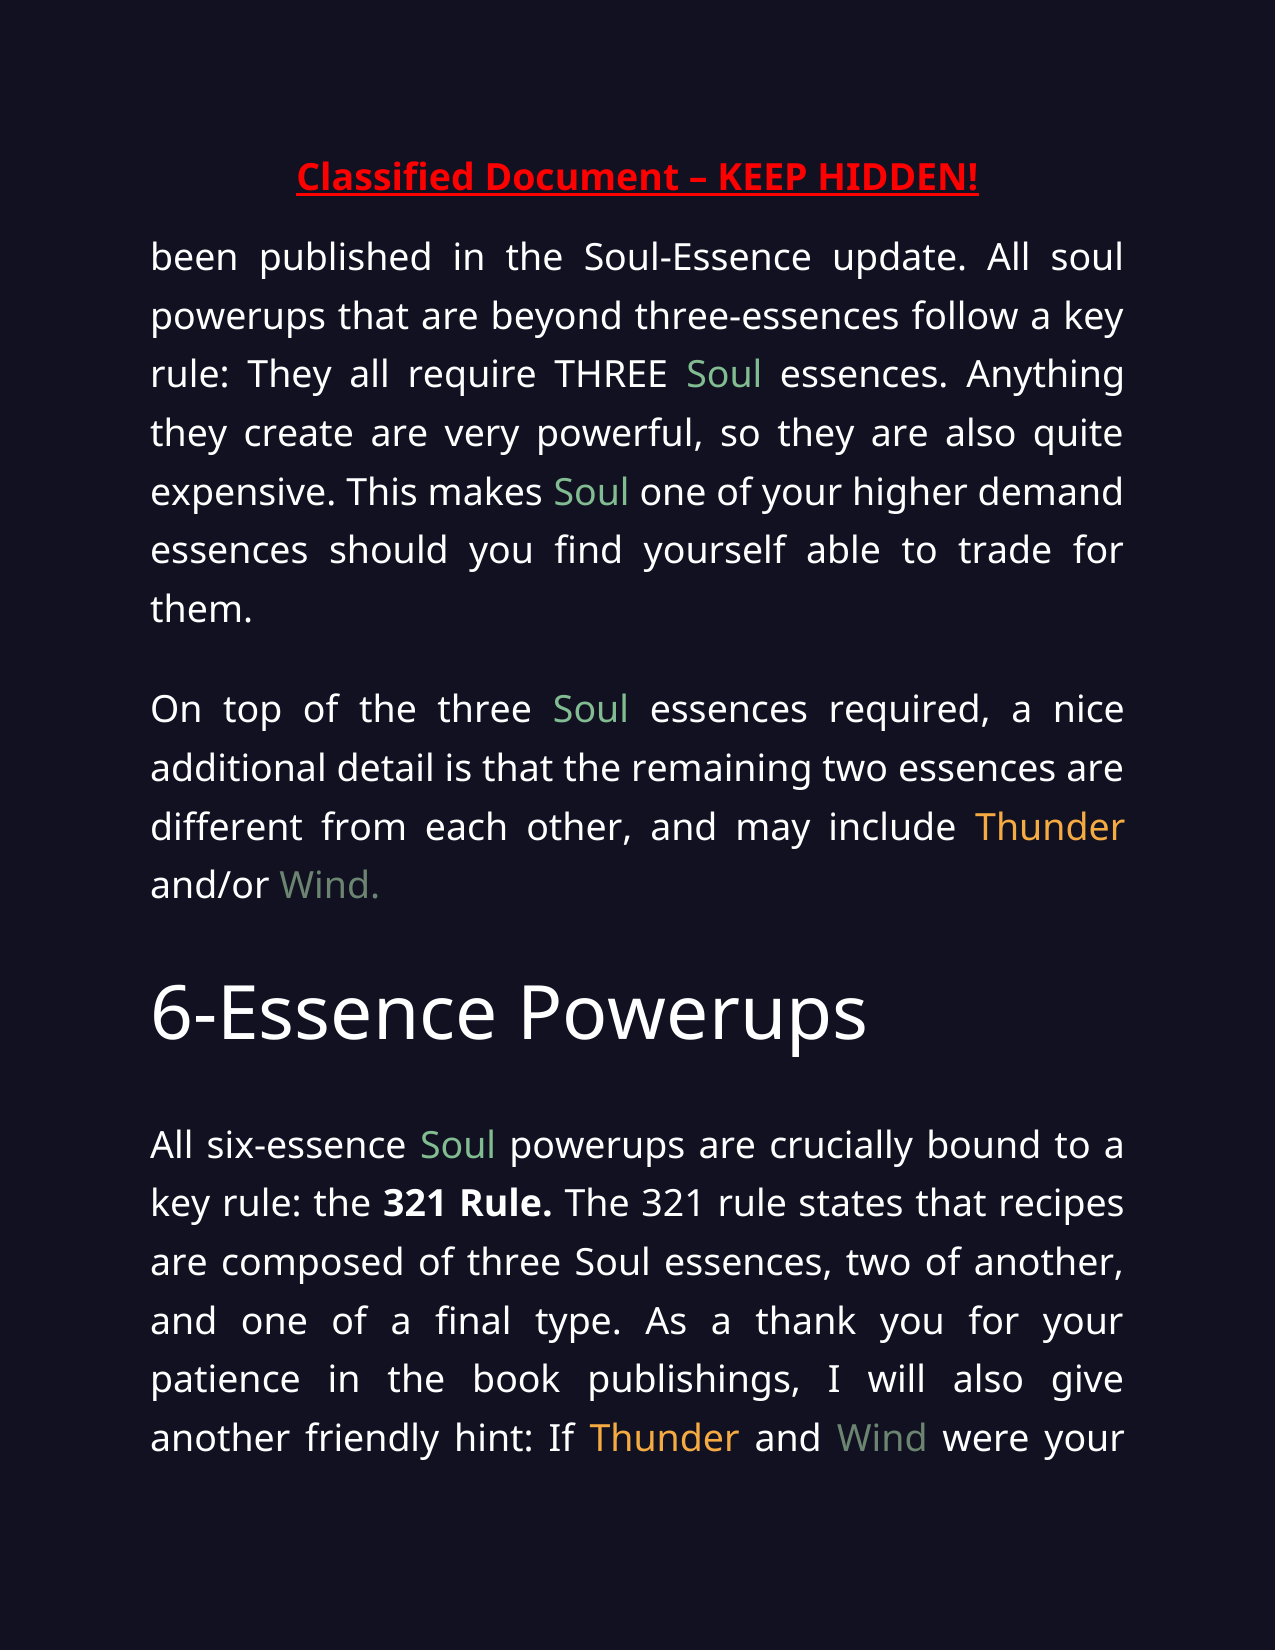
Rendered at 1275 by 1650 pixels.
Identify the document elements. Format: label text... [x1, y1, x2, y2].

text been published in the Soul-Essence update. All soul powerups that are beyond three-essences follow a key rule: They all require THREE Soul essences. Anything they create are very powerful, so they are also quite expensive. This makes Soul one of your higher demand essences should you find yourself able to trade for them. [150, 231, 1125, 633]
text On top of the three Soul essences required, a nice additional detail is that the remaining two essences are different from each other, and may include Thunder and/or Wind. [150, 683, 1125, 910]
subtitle 6-Essence Powerups [150, 959, 1125, 1061]
text All six-essence Soul powerups are crucially bound to a key rule: the 321 Rule. The 321 rule states that recipes are composed of three Soul essences, two of another, and one of a final type. As a thank you for your patience in the book publishings, I will also give another friendly hint: If Thunder and Wind were your [150, 1118, 1125, 1462]
